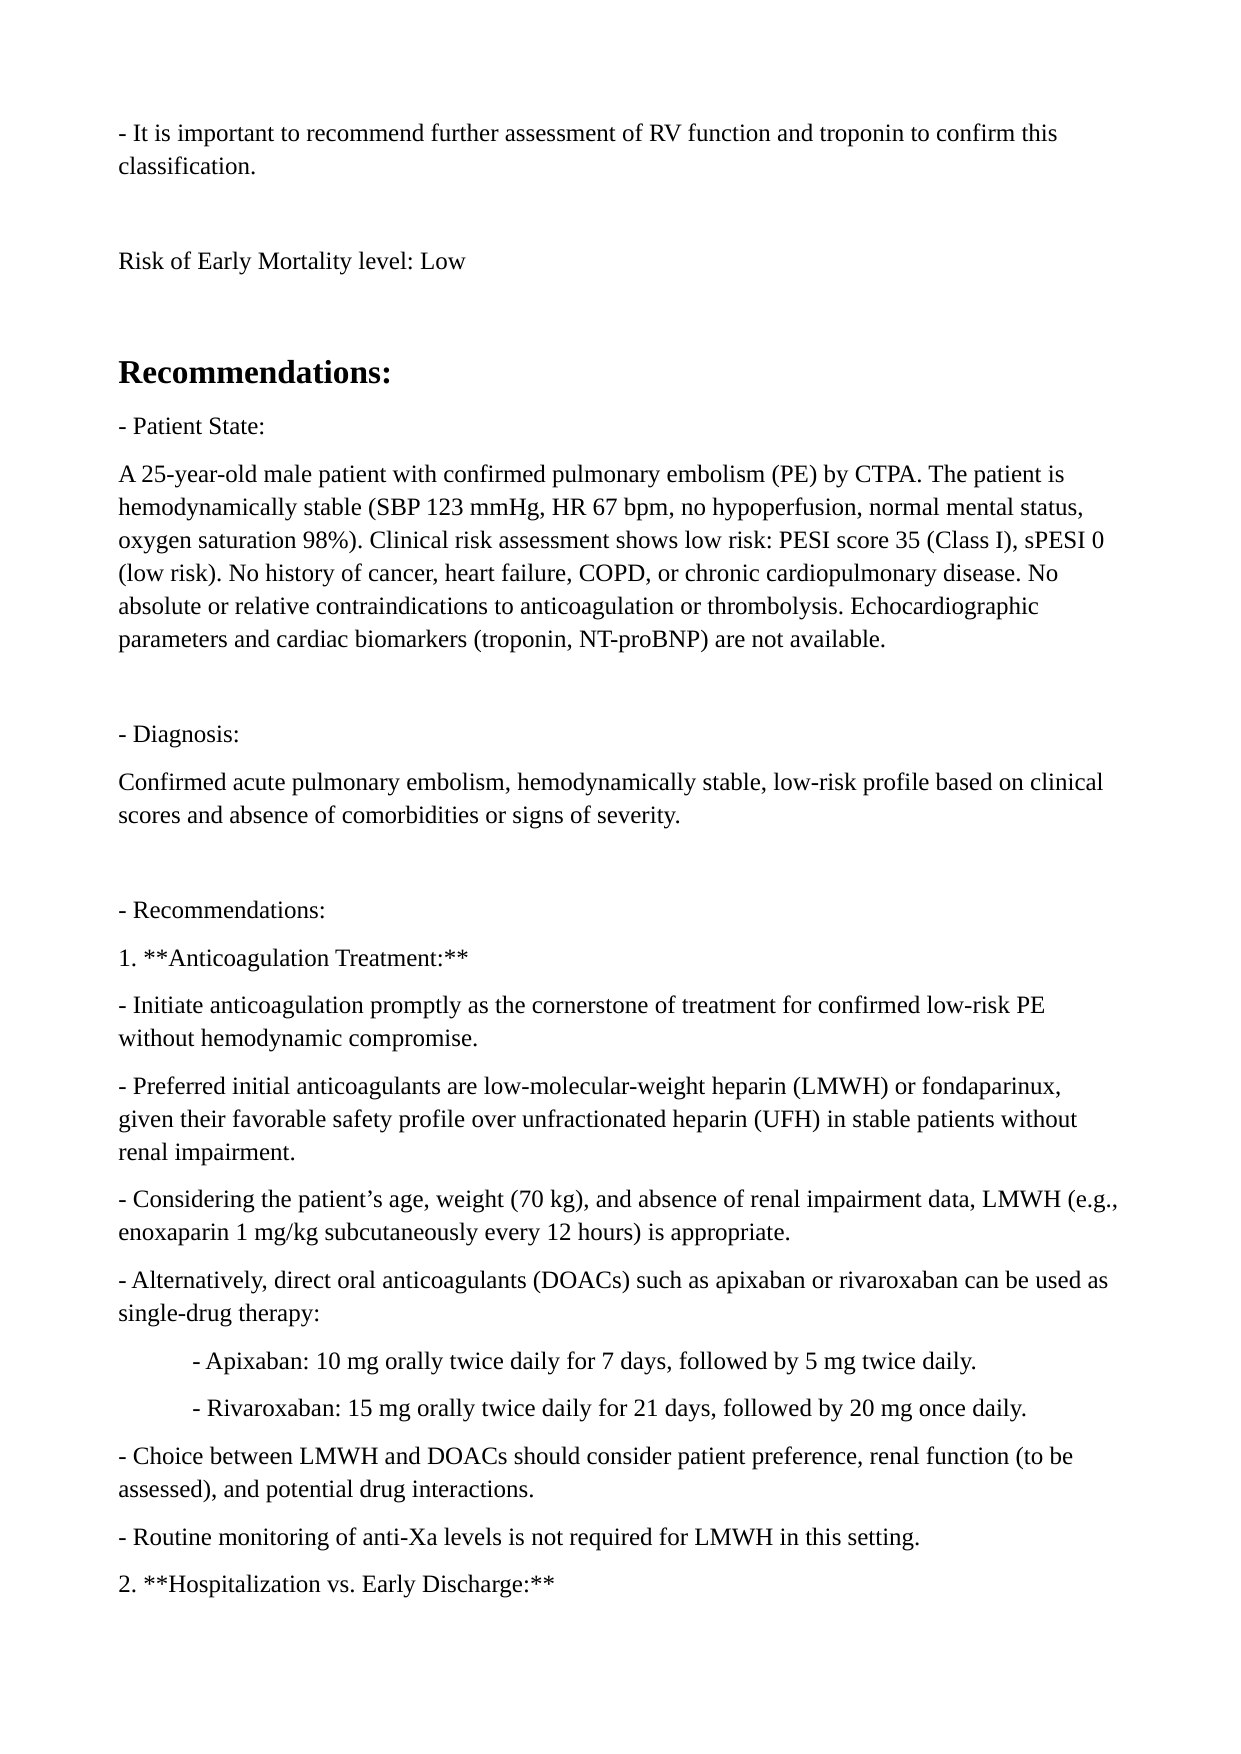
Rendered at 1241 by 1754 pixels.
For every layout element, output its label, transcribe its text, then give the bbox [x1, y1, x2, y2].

text - It is important to recommend further assessment of RV function and troponin to confirm this classification. [118, 118, 1122, 180]
text 2. **Hospitalization vs. Early Discharge:** [118, 1569, 1122, 1598]
text - Initiate anticoagulation promptly as the cornerstone of treatment for confirmed low-risk PE without hemodynamic compromise. [118, 990, 1122, 1052]
text A 25-year-old male patient with confirmed pulmonary embolism (PE) by CTPA. The patient is hemodynamically stable (SBP 123 mmHg, HR 67 bpm, no hypoperfusion, normal mental status, oxygen saturation 98%). Clinical risk assessment shows low risk: PESI score 35 (Class I), sPESI 0 (low risk). No history of cancer, heart failure, COPD, or chronic cardiopulmonary disease. No absolute or relative contraindications to anticoagulation or thrombolysis. Echocardiographic parameters and cardiac biomarkers (troponin, NT-proBNP) are not available. [118, 459, 1122, 653]
text 1. **Anticoagulation Treatment:** [118, 943, 1122, 971]
text Recommendations: [118, 353, 1122, 391]
text - Diagnosis: [118, 719, 1122, 748]
text - Preferred initial anticoagulants are low-molecular-weight heparin (LMWH) or fondaparinux, given their favorable safety profile over unfractionated heparin (UFH) in stable patients without renal impairment. [118, 1071, 1122, 1166]
text - Apixaban: 10 mg orally twice daily for 7 days, followed by 5 mg twice daily. [118, 1346, 1122, 1374]
text - Routine monitoring of anti-Xa levels is not required for LMWH in this setting. [118, 1522, 1122, 1550]
text - Patient State: [118, 411, 1122, 440]
text - Recommendations: [118, 895, 1122, 924]
text Risk of Early Mortality level: Low [118, 246, 1122, 275]
text - Rivaroxaban: 15 mg orally twice daily for 21 days, followed by 20 mg once daily. [118, 1393, 1122, 1422]
text - Choice between LMWH and DOACs should consider patient preference, renal function (to be assessed), and potential drug interactions. [118, 1441, 1122, 1503]
text Confirmed acute pulmonary embolism, hemodynamically stable, low-risk profile based on clinical scores and absence of comorbidities or signs of severity. [118, 767, 1122, 828]
text - Considering the patient’s age, weight (70 kg), and absence of renal impairment data, LMWH (e.g., enoxaparin 1 mg/kg subcutaneously every 12 hours) is appropriate. [118, 1184, 1122, 1246]
text - Alternatively, direct oral anticoagulants (DOACs) such as apixaban or rivaroxaban can be used as single-drug therapy: [118, 1265, 1122, 1327]
